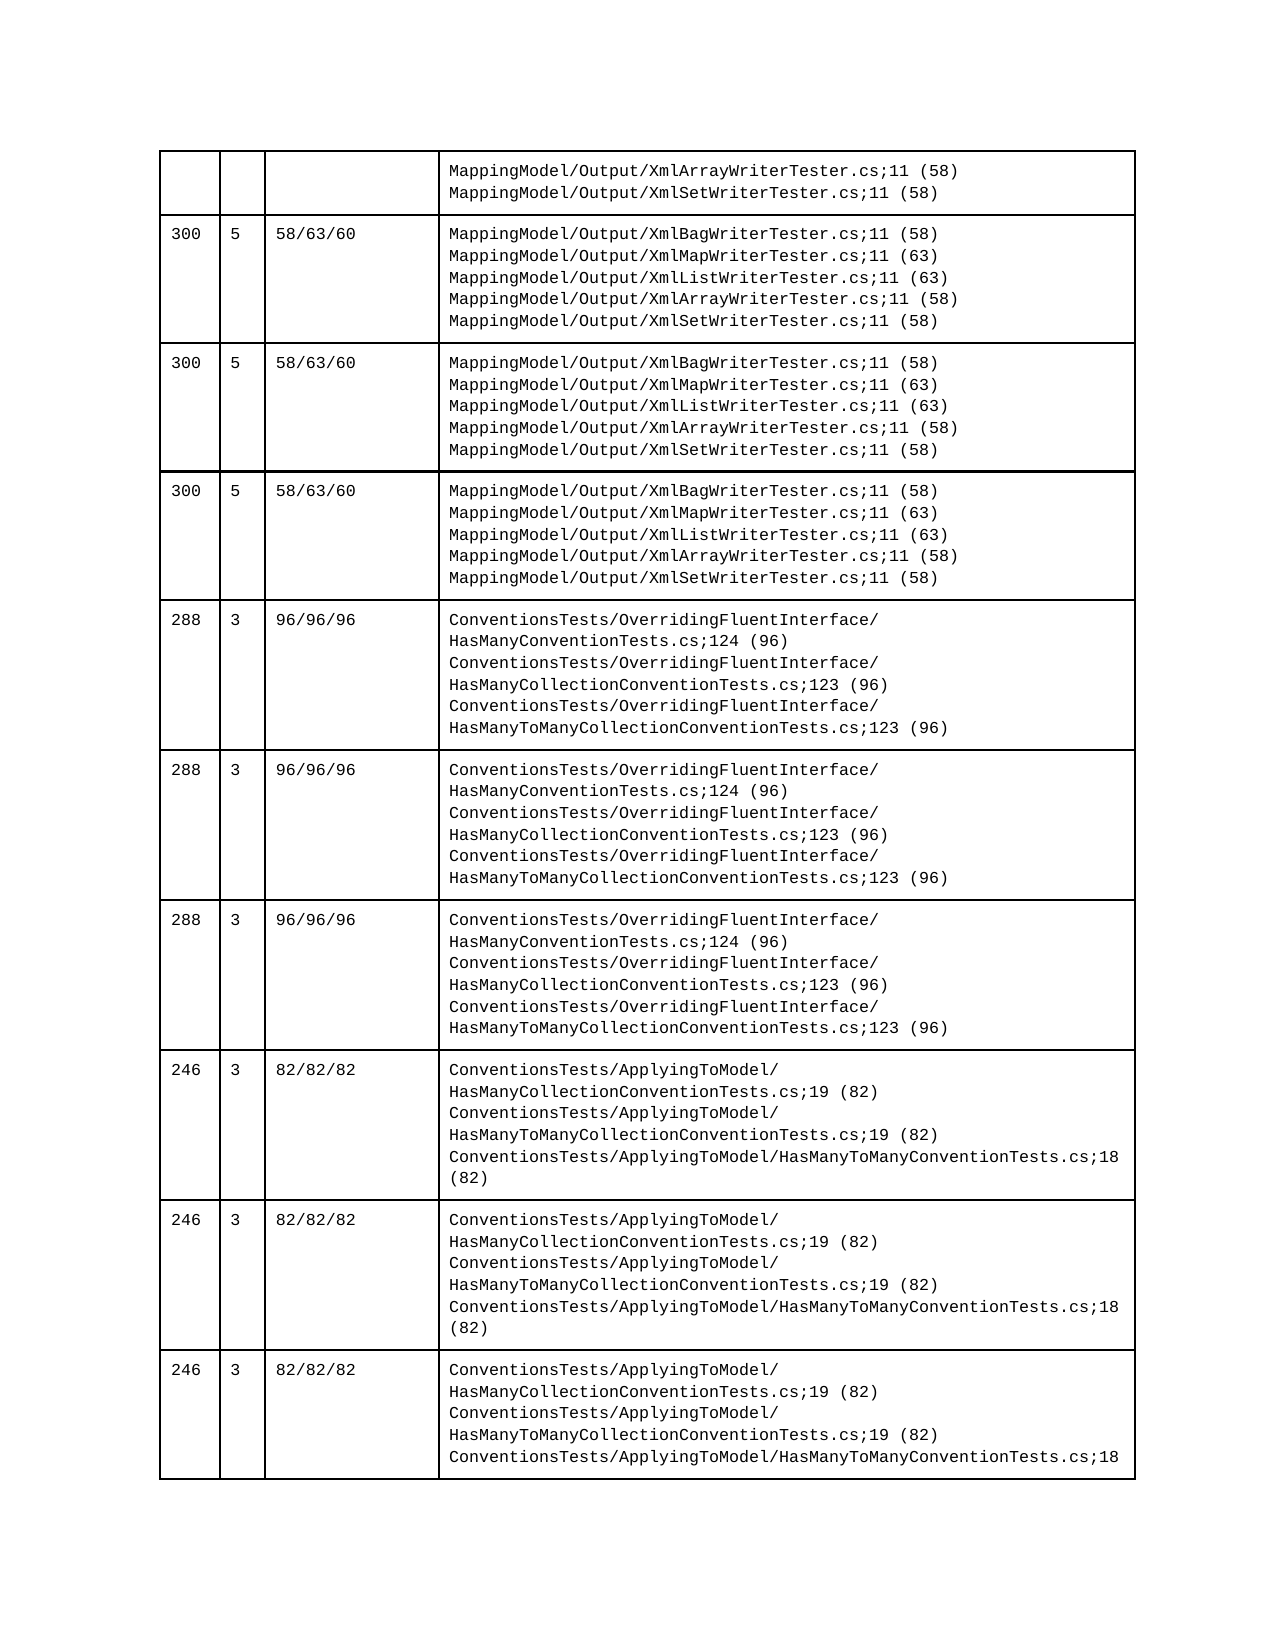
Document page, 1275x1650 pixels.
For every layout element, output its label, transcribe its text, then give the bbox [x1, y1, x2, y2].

table_cell 58/63/60 [266, 344, 438, 470]
table_cell 5 [221, 344, 264, 470]
table_cell [161, 152, 219, 213]
table_cell 5 [221, 473, 264, 599]
table_cell 288 [161, 751, 219, 899]
table_cell MappingModel/Output/XmlBagWriterTester.cs;11 (58) MappingModel/Output/XmlMapWriterTester.cs;11 (63) MappingModel/Output/XmlListWriterTester.cs;11 (63) MappingModel/Output/XmlArrayWriterTester.cs;11 (58) MappingModel/Output/XmlSetWriterTester.cs;11 (58) [440, 344, 1134, 470]
table_cell MappingModel/Output/XmlArrayWriterTester.cs;11 (58) MappingModel/Output/XmlSetWriterTester.cs;11 (58) [440, 152, 1134, 213]
table_cell 3 [221, 751, 264, 899]
table_cell 3 [221, 1351, 264, 1478]
table_cell 82/82/82 [266, 1351, 438, 1478]
table_cell ConventionsTests/OverridingFluentInterface/HasManyConventionTests.cs;124 (96) ConventionsTests/OverridingFluentInterface/HasManyCollectionConventionTests.cs;123 (96) ConventionsTests/OverridingFluentInterface/HasManyToManyCollectionConventionTests.cs;123 (96) [440, 901, 1134, 1049]
table_cell 3 [221, 601, 264, 749]
table_cell 5 [221, 216, 264, 342]
table_cell 300 [161, 344, 219, 470]
table_cell ConventionsTests/ApplyingToModel/HasManyCollectionConventionTests.cs;19 (82) ConventionsTests/ApplyingToModel/HasManyToManyCollectionConventionTests.cs;19 (82) ConventionsTests/ApplyingToModel/HasManyToManyConventionTests.cs;18 (82) [440, 1051, 1134, 1199]
table_cell 96/96/96 [266, 751, 438, 899]
table_cell 3 [221, 1051, 264, 1199]
table_cell ConventionsTests/ApplyingToModel/HasManyCollectionConventionTests.cs;19 (82) ConventionsTests/ApplyingToModel/HasManyToManyCollectionConventionTests.cs;19 (82) ConventionsTests/ApplyingToModel/HasManyToManyConventionTests.cs;18 [440, 1351, 1134, 1478]
table_cell 96/96/96 [266, 901, 438, 1049]
table_cell ConventionsTests/OverridingFluentInterface/HasManyConventionTests.cs;124 (96) ConventionsTests/OverridingFluentInterface/HasManyCollectionConventionTests.cs;123 (96) ConventionsTests/OverridingFluentInterface/HasManyToManyCollectionConventionTests.cs;123 (96) [440, 751, 1134, 899]
table_cell MappingModel/Output/XmlBagWriterTester.cs;11 (58) MappingModel/Output/XmlMapWriterTester.cs;11 (63) MappingModel/Output/XmlListWriterTester.cs;11 (63) MappingModel/Output/XmlArrayWriterTester.cs;11 (58) MappingModel/Output/XmlSetWriterTester.cs;11 (58) [440, 473, 1134, 599]
table_cell 246 [161, 1051, 219, 1199]
table_cell 300 [161, 216, 219, 342]
table_cell MappingModel/Output/XmlBagWriterTester.cs;11 (58) MappingModel/Output/XmlMapWriterTester.cs;11 (63) MappingModel/Output/XmlListWriterTester.cs;11 (63) MappingModel/Output/XmlArrayWriterTester.cs;11 (58) MappingModel/Output/XmlSetWriterTester.cs;11 (58) [440, 216, 1134, 342]
table_cell 82/82/82 [266, 1051, 438, 1199]
table_cell 82/82/82 [266, 1201, 438, 1349]
table_cell 246 [161, 1201, 219, 1349]
table_cell ConventionsTests/ApplyingToModel/HasManyCollectionConventionTests.cs;19 (82) ConventionsTests/ApplyingToModel/HasManyToManyCollectionConventionTests.cs;19 (82) ConventionsTests/ApplyingToModel/HasManyToManyConventionTests.cs;18 (82) [440, 1201, 1134, 1349]
table_cell 96/96/96 [266, 601, 438, 749]
table_cell 288 [161, 901, 219, 1049]
table_cell 288 [161, 601, 219, 749]
table_cell 3 [221, 901, 264, 1049]
table_cell [221, 152, 264, 213]
table_cell [266, 152, 438, 213]
table_cell 58/63/60 [266, 473, 438, 599]
table_cell 58/63/60 [266, 216, 438, 342]
table_cell 3 [221, 1201, 264, 1349]
table_cell 246 [161, 1351, 219, 1478]
table_cell 300 [161, 473, 219, 599]
table_cell ConventionsTests/OverridingFluentInterface/HasManyConventionTests.cs;124 (96) ConventionsTests/OverridingFluentInterface/HasManyCollectionConventionTests.cs;123 (96) ConventionsTests/OverridingFluentInterface/HasManyToManyCollectionConventionTests.cs;123 (96) [440, 601, 1134, 749]
